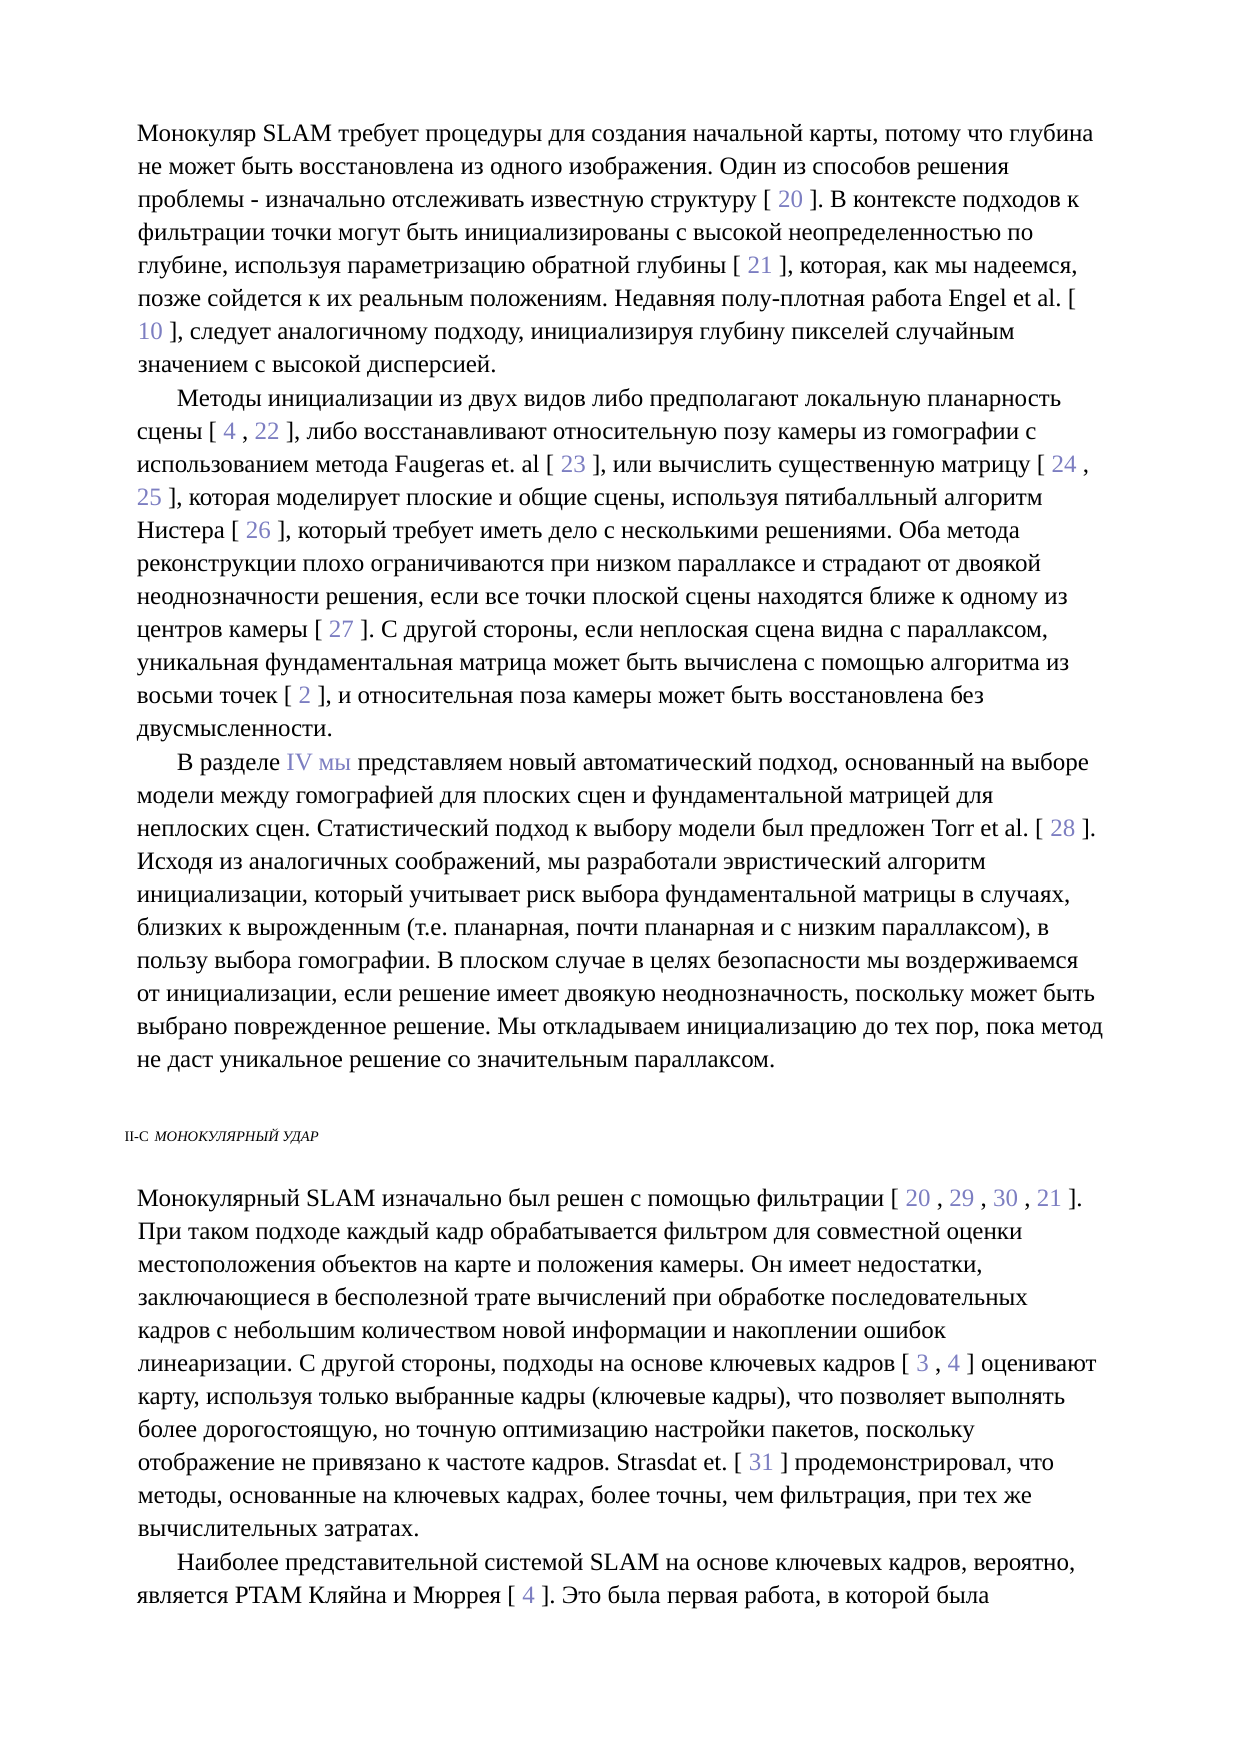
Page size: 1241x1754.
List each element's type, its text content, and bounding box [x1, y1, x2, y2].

text Методы инициализации из двух видов либо предполагают локальную планарность сцены [ 4 , 22 ], либо восстанавливают относительную позу камеры из гомографии с использованием метода Faugeras et. al [ 23 ], или вычислить существенную матрицу [ 24 , 25 ], которая моделирует плоские и общие сцены, используя пятибалльный алгоритм Нистера [ 26 ], который требует иметь дело с несколькими решениями. Оба метода реконструкции плохо ограничиваются при низком параллаксе и страдают от двоякой неоднозначности решения, если все точки плоской сцены находятся ближе к одному из центров камеры [ 27 ]. С другой стороны, если неплоская сцена видна с параллаксом, уникальная фундаментальная матрица может быть вычислена с помощью алгоритма из восьми точек [ 2 ], и относительная поза камеры может быть восстановлена ​​без двусмысленности. [137, 383, 1104, 742]
text Монокуляр SLAM требует процедуры для создания начальной карты, потому что глубина не может быть восстановлена ​​из одного изображения. Один из способов решения проблемы - изначально отслеживать известную структуру [ 20 ]. В контексте подходов к фильтрации точки могут быть инициализированы с высокой неопределенностью по глубине, используя параметризацию обратной глубины [ 21 ], которая, как мы надеемся, позже сойдется к их реальным положениям. Недавняя полу-плотная работа Engel et al. [ 10 ], следует аналогичному подходу, инициализируя глубину пикселей случайным значением с высокой дисперсией. [137, 118, 1104, 378]
text В разделе IV мы представляем новый автоматический подход, основанный на выборе модели между гомографией для плоских сцен и фундаментальной матрицей для неплоских сцен. Статистический подход к выбору модели был предложен Torr et al. [ 28 ]. Исходя из аналогичных соображений, мы разработали эвристический алгоритм инициализации, который учитывает риск выбора фундаментальной матрицы в случаях, близких к вырожденным (т.е. планарная, почти планарная и с низким параллаксом), в пользу выбора гомографии. В плоском случае в целях безопасности мы воздерживаемся от инициализации, если решение имеет двоякую неоднозначность, поскольку может быть выбрано поврежденное решение. Мы откладываем инициализацию до тех пор, пока метод не даст уникальное решение со значительным параллаксом. [137, 747, 1104, 1073]
text Монокулярный SLAM изначально был решен с помощью фильтрации [ 20 , 29 , 30 , 21 ]. При таком подходе каждый кадр обрабатывается фильтром для совместной оценки местоположения объектов на карте и положения камеры. Он имеет недостатки, заключающиеся в бесполезной трате вычислений при обработке последовательных кадров с небольшим количеством новой информации и накоплении ошибок линеаризации. С другой стороны, подходы на основе ключевых кадров [ 3 , 4 ] оценивают карту, используя только выбранные кадры (ключевые кадры), что позволяет выполнять более дорогостоящую, но точную оптимизацию настройки пакетов, поскольку отображение не привязано к частоте кадров. Strasdat et. [ 31 ] продемонстрировал, что методы, основанные на ключевых кадрах, более точны, чем фильтрация, при тех же вычислительных затратах. [137, 1183, 1104, 1542]
text II-C МОНОКУЛЯРНЫЙ УДАР [118, 1118, 1122, 1147]
text Наиболее представительной системой SLAM на основе ключевых кадров, вероятно, является PTAM Кляйна и Мюррея [ 4 ]. Это была первая работа, в которой была [137, 1547, 1104, 1608]
